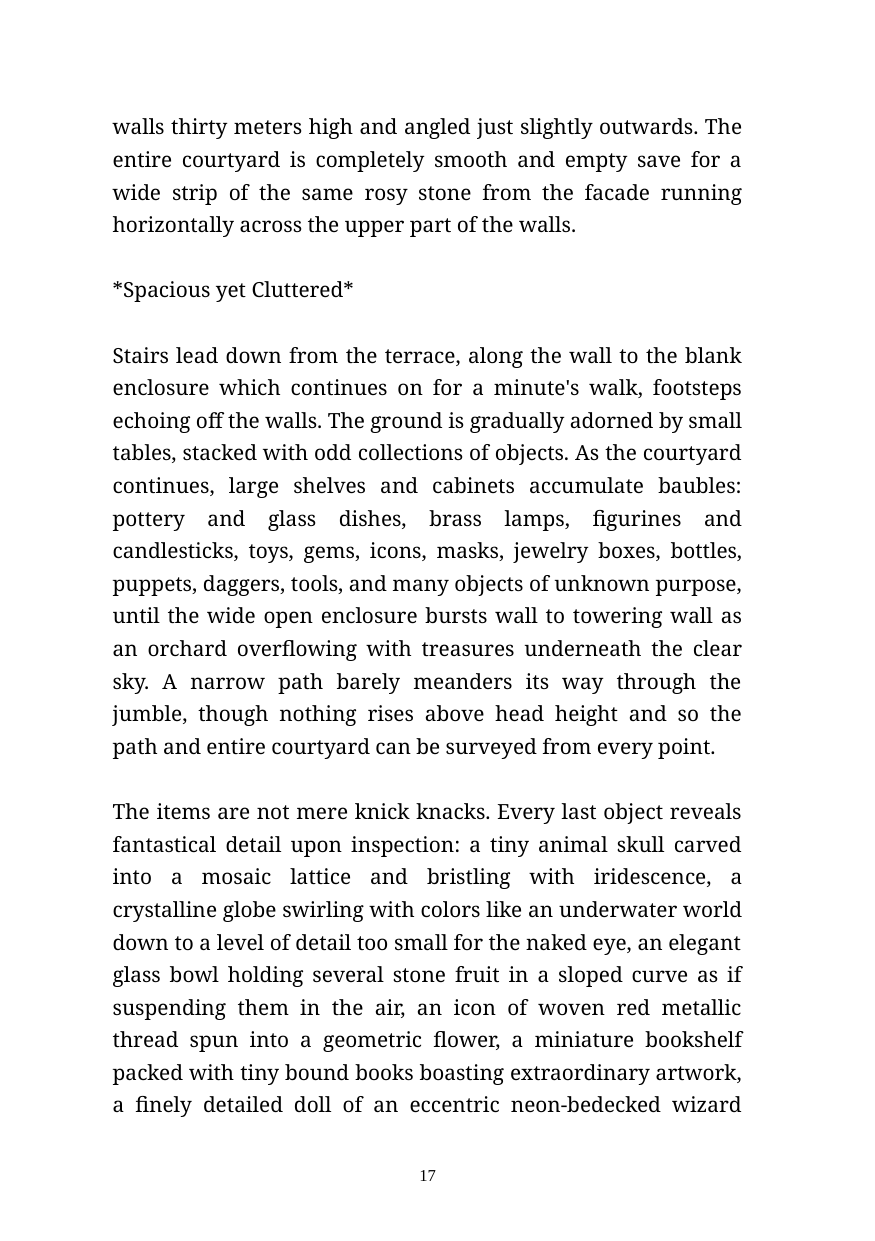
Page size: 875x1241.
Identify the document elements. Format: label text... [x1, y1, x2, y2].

text The items are not mere knick knacks. Every last object reveals fantastical detail upon inspection: a tiny animal skull carved into a mosaic lattice and bristling with iridescence, a crystalline globe swirling with colors like an underwater world down to a level of detail too small for the naked eye, an elegant glass bowl holding several stone fruit in a sloped curve as if suspending them in the air, an icon of woven red metallic thread spun into a geometric flower, a miniature bookshelf packed with tiny bound books boasting extraordinary artwork, a finely detailed doll of an eccentric neon-bedecked wizard [112, 797, 742, 1119]
text *Spacious yet Cluttered* [112, 276, 742, 304]
text Stairs lead down from the terrace, along the wall to the blank enclosure which continues on for a minute's walk, footsteps echoing off the walls. The ground is gradually adorned by small tables, stacked with odd collections of objects. As the courtyard continues, large shelves and cabinets accumulate baubles: pottery and glass dishes, brass lamps, figurines and candlesticks, toys, gems, icons, masks, jewelry boxes, bottles, puppets, daggers, tools, and many objects of unknown purpose, until the wide open enclosure bursts wall to towering wall as an orchard overflowing with treasures underneath the clear sky. A narrow path barely meanders its way through the jumble, though nothing rises above head height and so the path and entire courtyard can be surveyed from every point. [112, 341, 742, 760]
text walls thirty meters high and angled just slightly outwards. The entire courtyard is completely smooth and empty save for a wide strip of the same rosy stone from the facade running horizontally across the upper part of the walls. [112, 112, 742, 239]
